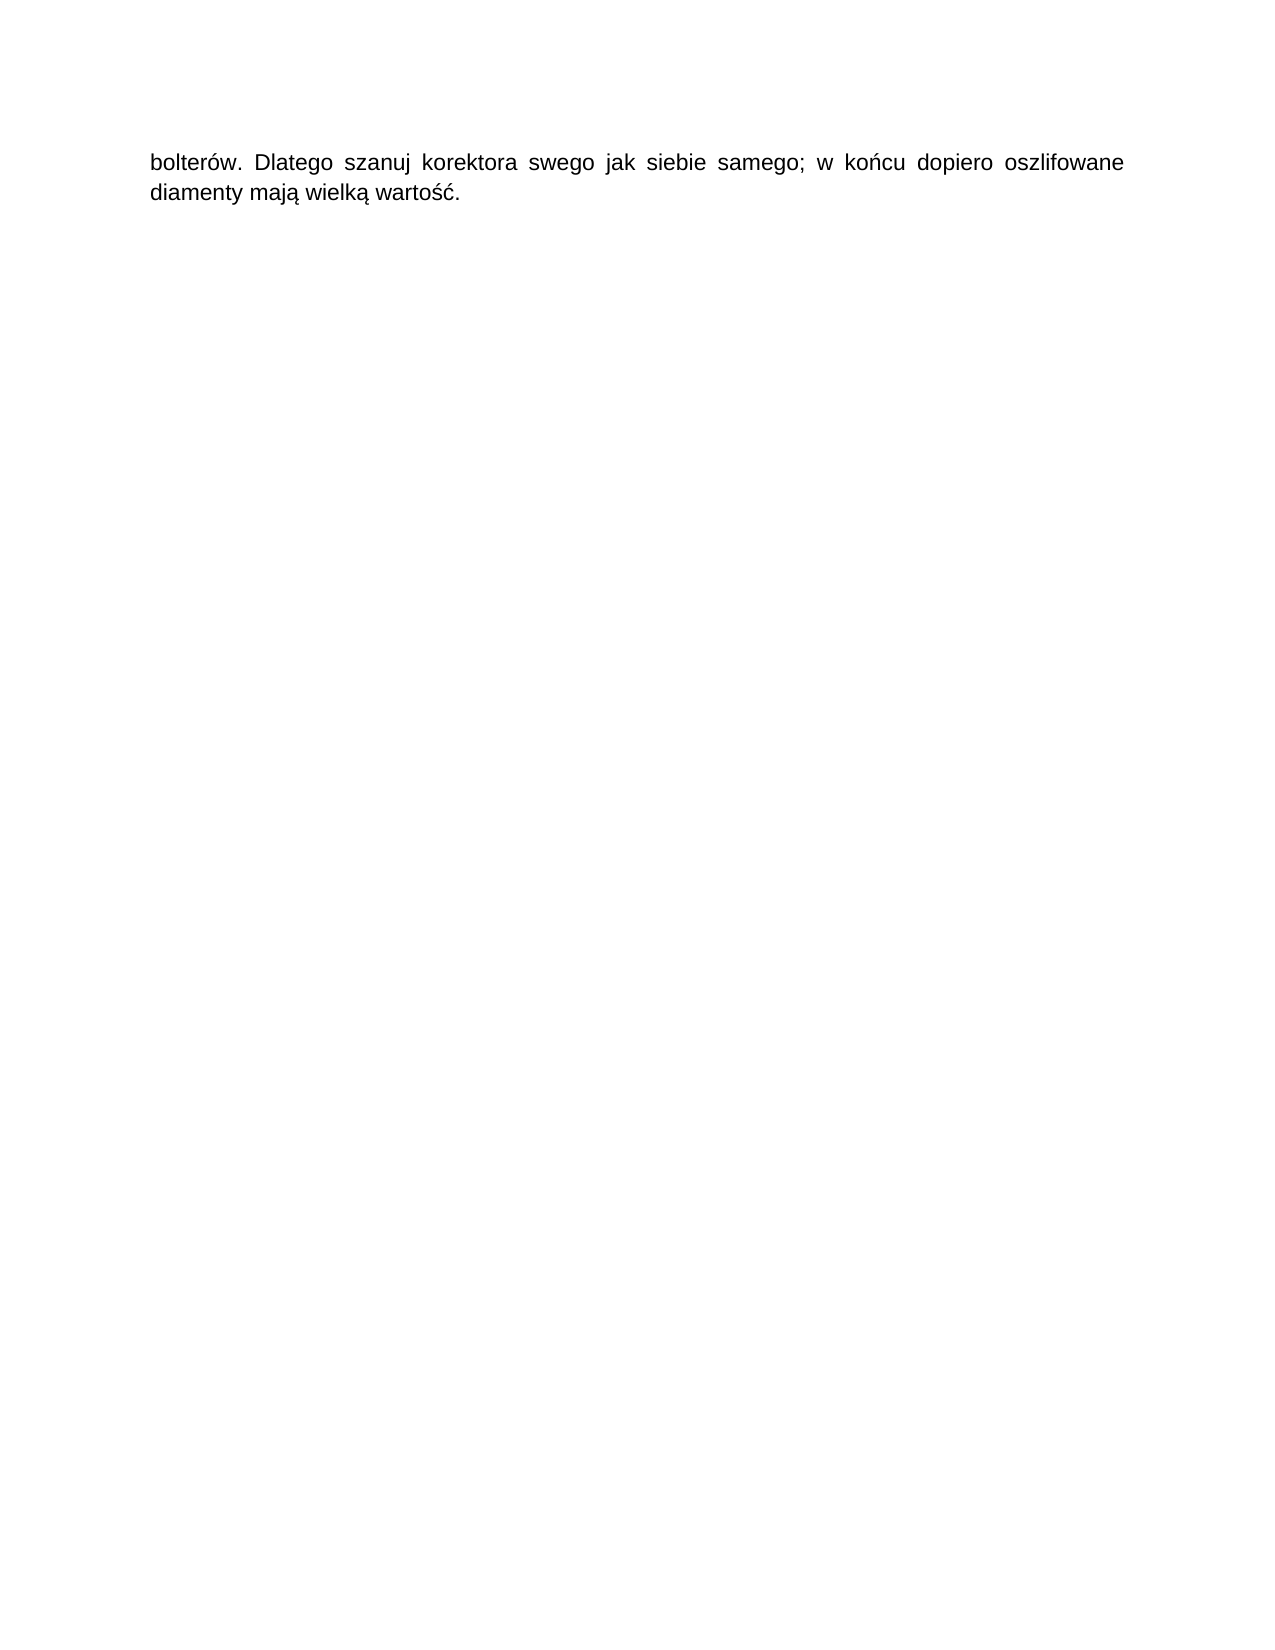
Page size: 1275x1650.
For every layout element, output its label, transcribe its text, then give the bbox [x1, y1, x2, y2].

text bolterów. Dlatego szanuj korektora swego jak siebie samego; w końcu dopiero oszlifowane diamenty mają wielką wartość. [150, 150, 1125, 205]
